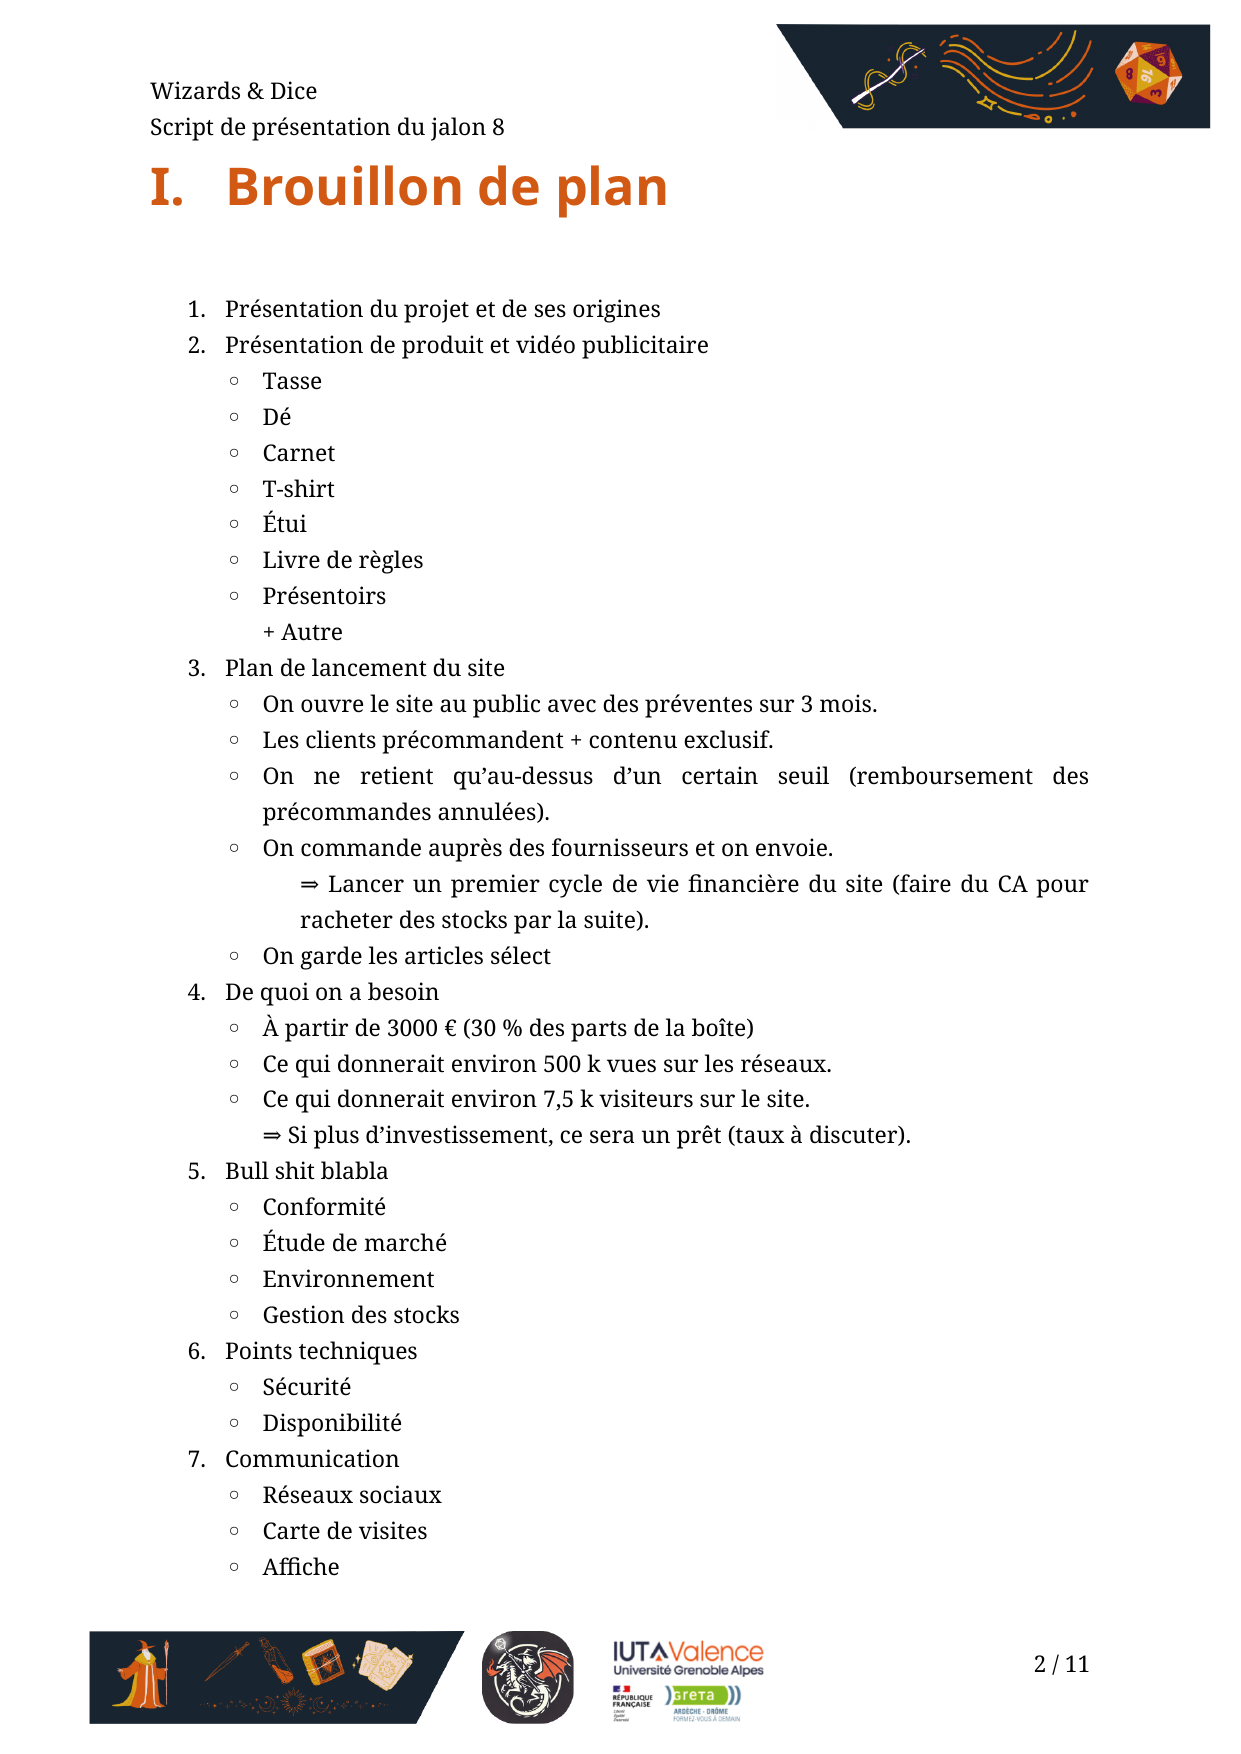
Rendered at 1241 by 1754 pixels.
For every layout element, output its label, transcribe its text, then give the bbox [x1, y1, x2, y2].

list Dé [225, 401, 1090, 432]
list De quoi on a besoin [187, 976, 1090, 1007]
list Bull shit blabla [187, 1155, 1090, 1187]
list Ce qui donnerait environ 7,5 k visiteurs sur le site. [225, 1083, 1090, 1115]
list Environnement [225, 1263, 1090, 1294]
list Présentation du projet et de ses origines [187, 293, 1090, 324]
list Sécurité [225, 1371, 1090, 1402]
list On ouvre le site au public avec des préventes sur 3 mois. [225, 688, 1090, 719]
list T-shirt [225, 472, 1090, 504]
list + Autre [225, 616, 1090, 647]
picture [81, 1620, 788, 1733]
list ⇒ Si plus d’investissement, ce sera un prêt (taux à discuter). [225, 1119, 1090, 1151]
list Présentation de produit et vidéo publicitaire [187, 329, 1090, 360]
list Disponibilité [225, 1407, 1090, 1438]
list À partir de 3000 € (30 % des parts de la boîte) [225, 1012, 1090, 1043]
list Gestion des stocks [225, 1299, 1090, 1330]
list Les clients précommandent + contenu exclusif. [225, 724, 1090, 755]
list On garde les articles sélect [225, 940, 1090, 971]
list On ne retient qu’au-dessus d’un certain seuil (remboursement des précommandes annulées). [225, 760, 1090, 827]
list Étude de marché [225, 1227, 1090, 1258]
list Présentoirs [225, 580, 1090, 612]
list Ce qui donnerait environ 500 k vues sur les réseaux. [225, 1047, 1090, 1079]
list Étui [225, 508, 1090, 540]
list Réseaux sociaux [225, 1479, 1090, 1510]
list Communication [187, 1443, 1090, 1474]
picture [771, 21, 1218, 131]
list Affiche [225, 1551, 1090, 1582]
list Livre de règles [225, 544, 1090, 576]
list Plan de lancement du site [187, 652, 1090, 683]
list Points techniques [187, 1335, 1090, 1366]
list On commande auprès des fournisseurs et on envoie. [225, 832, 1090, 863]
list Conformité [225, 1191, 1090, 1222]
list ⇒ Lancer un premier cycle de vie financière du site (faire du CA pour racheter des stocks par la suite). [262, 868, 1090, 935]
list Tasse [225, 365, 1090, 396]
subtitle Brouillon de plan [150, 150, 1090, 221]
list Carnet [225, 437, 1090, 468]
list Carte de visites [225, 1515, 1090, 1546]
